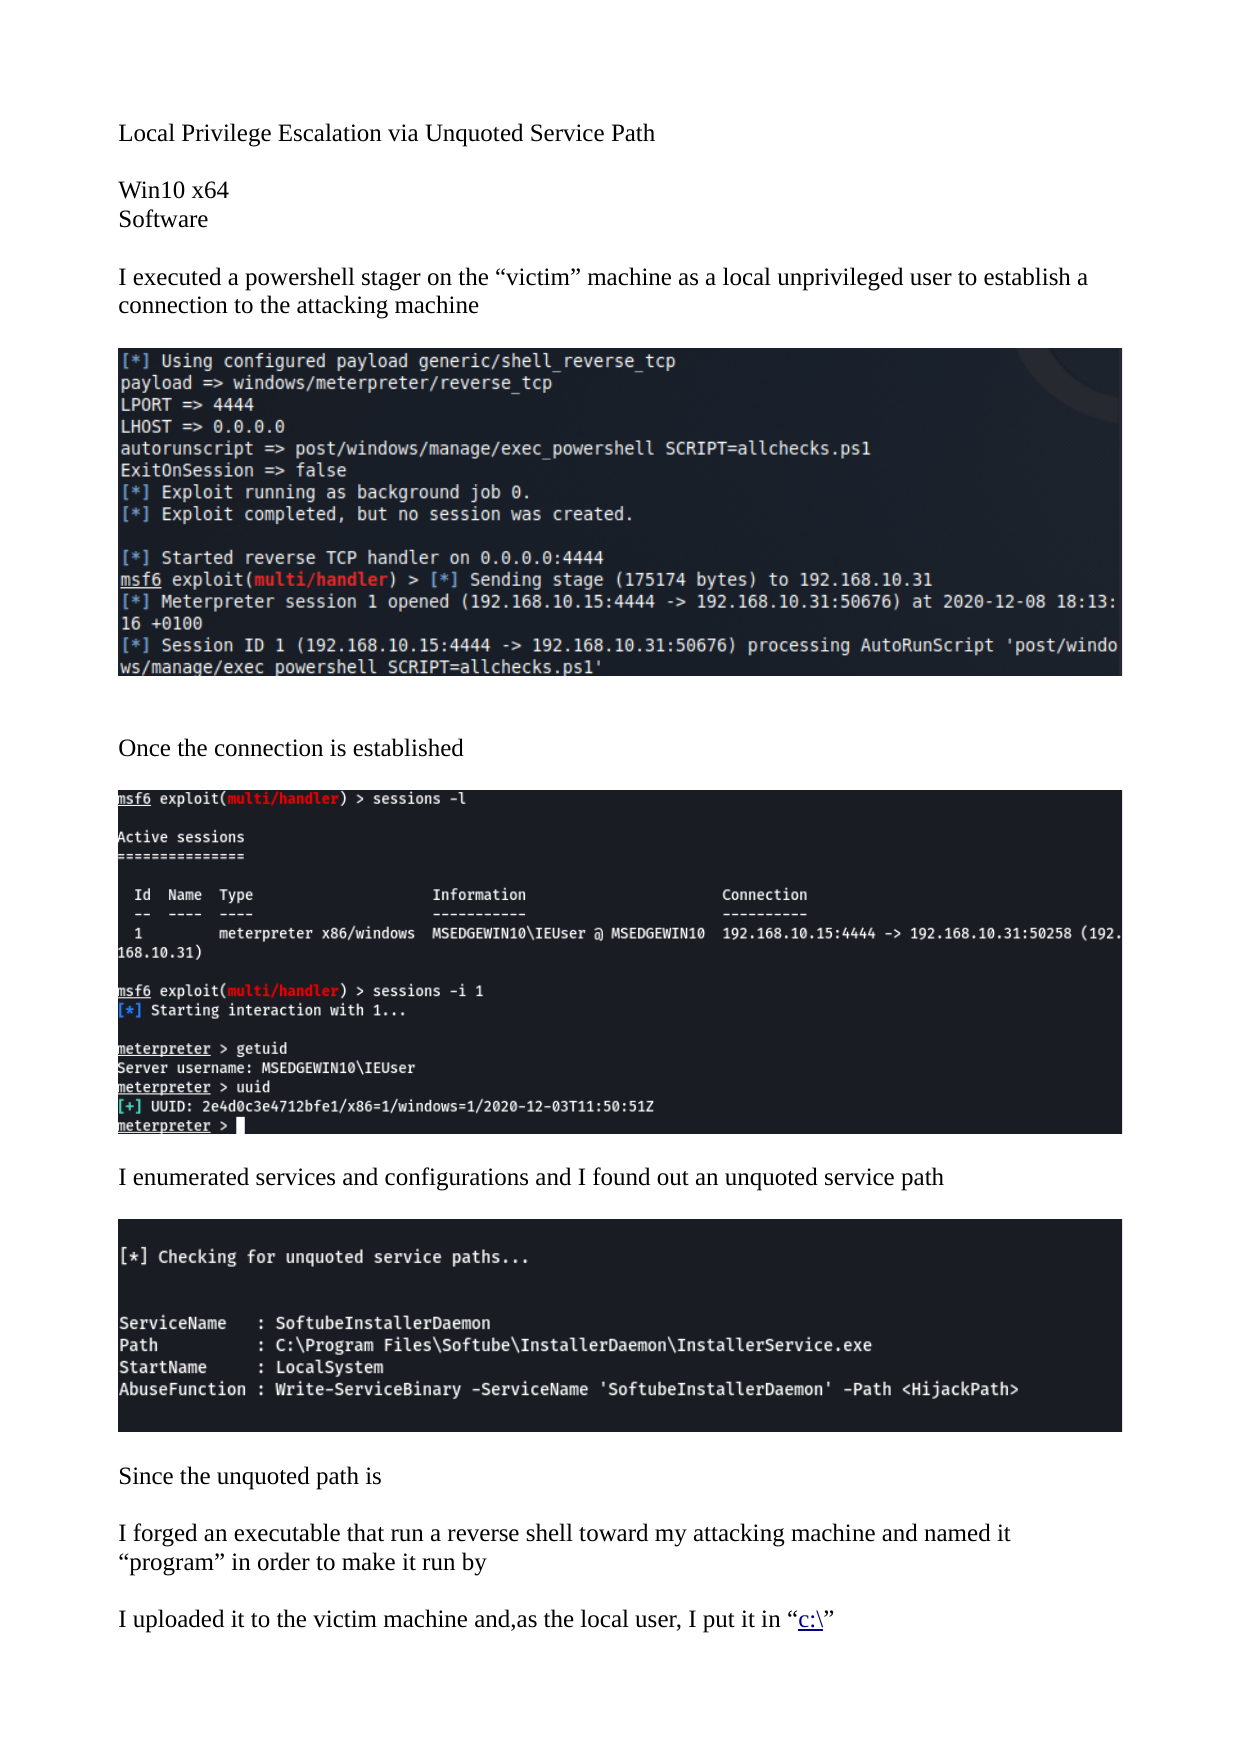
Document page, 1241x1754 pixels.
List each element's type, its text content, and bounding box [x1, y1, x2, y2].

text Once the connection is established [118, 733, 1122, 762]
text Local Privilege Escalation via Unquoted Service Path [118, 118, 1122, 147]
text Win10 x64 [118, 176, 1122, 204]
text I enumerated services and configurations and I found out an unquoted service path [118, 1162, 1122, 1191]
text I uploaded it to the victim machine and,as the local user, I put it in “c:\” [118, 1604, 1122, 1633]
picture [118, 1219, 1123, 1432]
text I forged an executable that run a reverse shell toward my attacking machine and named it “program” in order to make it run by [118, 1518, 1122, 1576]
text Software [118, 204, 1122, 233]
text I executed a powershell stager on the “victim” machine as a local unprivileged user to establish a connection to the attacking machine [118, 262, 1122, 319]
picture [118, 348, 1123, 676]
text Since the unquoted path is [118, 1461, 1122, 1489]
picture [118, 790, 1123, 1134]
